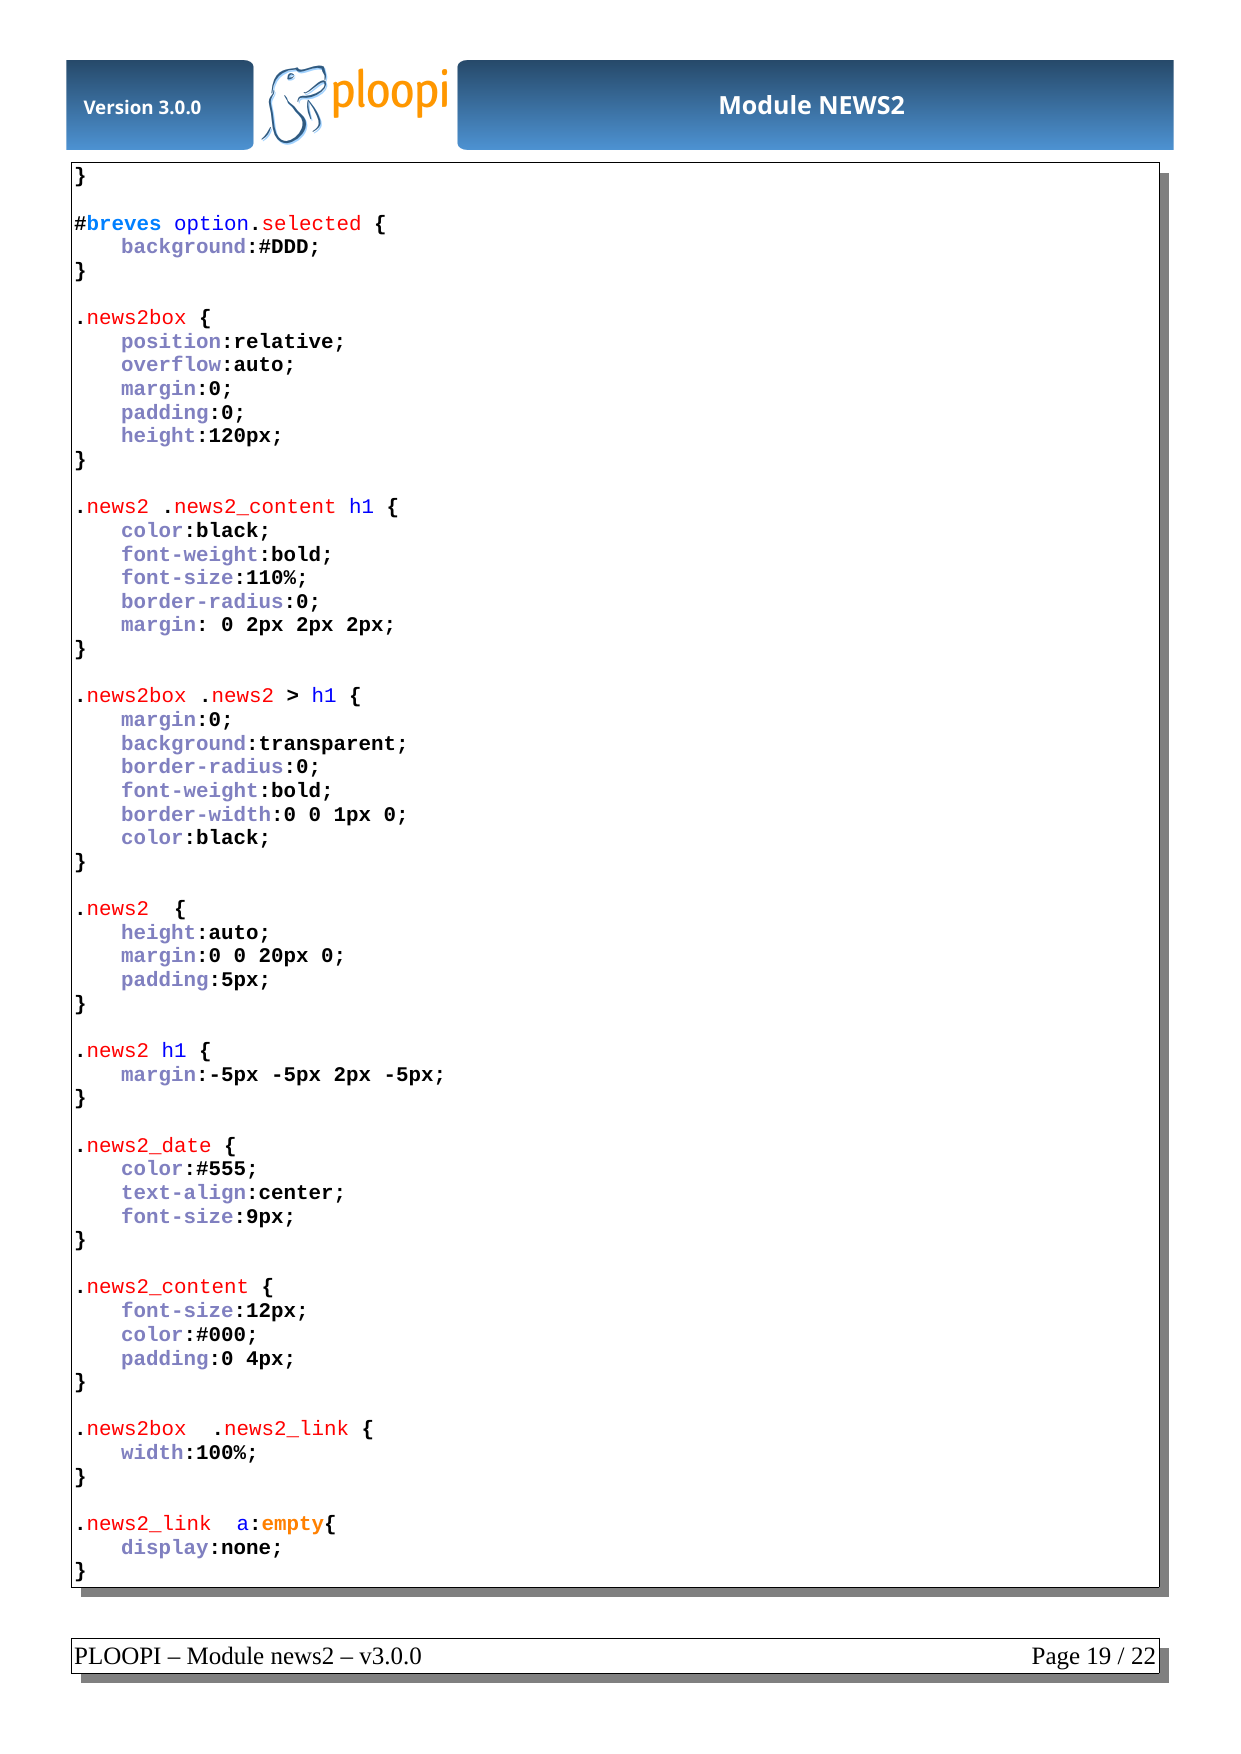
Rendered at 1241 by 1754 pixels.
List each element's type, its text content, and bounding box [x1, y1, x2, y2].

text } [72, 1557, 1159, 1587]
text font-size:12px; [72, 1297, 1159, 1321]
text border-radius:0; [72, 588, 1159, 611]
text } [72, 1084, 1159, 1111]
text border-radius:0; [72, 753, 1159, 777]
text } [72, 990, 1159, 1016]
text } [72, 1368, 1159, 1395]
text } [72, 848, 1159, 874]
text display:none; [72, 1534, 1159, 1557]
text border-width:0 0 1px 0; [72, 801, 1159, 824]
text font-weight:bold; [72, 541, 1159, 564]
text margin:0 0 20px 0; [72, 942, 1159, 966]
text background:#DDD; [72, 233, 1159, 257]
text .news2 h1 { [72, 1037, 1159, 1061]
text .news2 .news2_content h1 { [72, 493, 1159, 517]
text position:relative; [72, 328, 1159, 351]
text } [72, 1226, 1159, 1253]
text padding:5px; [72, 966, 1159, 990]
text } [72, 257, 1159, 283]
text } [72, 446, 1159, 473]
text } [72, 163, 1159, 189]
text .news2 { [72, 895, 1159, 919]
text #breves option.selected { [72, 209, 1159, 233]
text margin:0; [72, 706, 1159, 730]
picture [66, 59, 1174, 153]
text overflow:auto; [72, 351, 1159, 375]
text } [72, 635, 1159, 662]
text color:black; [72, 517, 1159, 541]
text font-size:9px; [72, 1203, 1159, 1226]
text background:transparent; [72, 730, 1159, 753]
text font-weight:bold; [72, 777, 1159, 801]
text padding:0; [72, 399, 1159, 422]
text color:#555; [72, 1155, 1159, 1179]
text .news2box .news2_link { [72, 1415, 1159, 1439]
text color:black; [72, 824, 1159, 848]
text height:120px; [72, 422, 1159, 446]
text font-size:110%; [72, 564, 1159, 588]
text text-align:center; [72, 1179, 1159, 1203]
text .news2_date { [72, 1132, 1159, 1155]
text padding:0 4px; [72, 1344, 1159, 1368]
text margin: 0 2px 2px 2px; [72, 611, 1159, 635]
text .news2box { [72, 304, 1159, 328]
text width:100%; [72, 1439, 1159, 1463]
text margin:0; [72, 375, 1159, 399]
text height:auto; [72, 919, 1159, 942]
text .news2_link a:empty{ [72, 1510, 1159, 1534]
text color:#000; [72, 1321, 1159, 1344]
text .news2_content { [72, 1273, 1159, 1297]
text margin:-5px -5px 2px -5px; [72, 1061, 1159, 1084]
text } [72, 1463, 1159, 1489]
text .news2box .news2 > h1 { [72, 682, 1159, 706]
